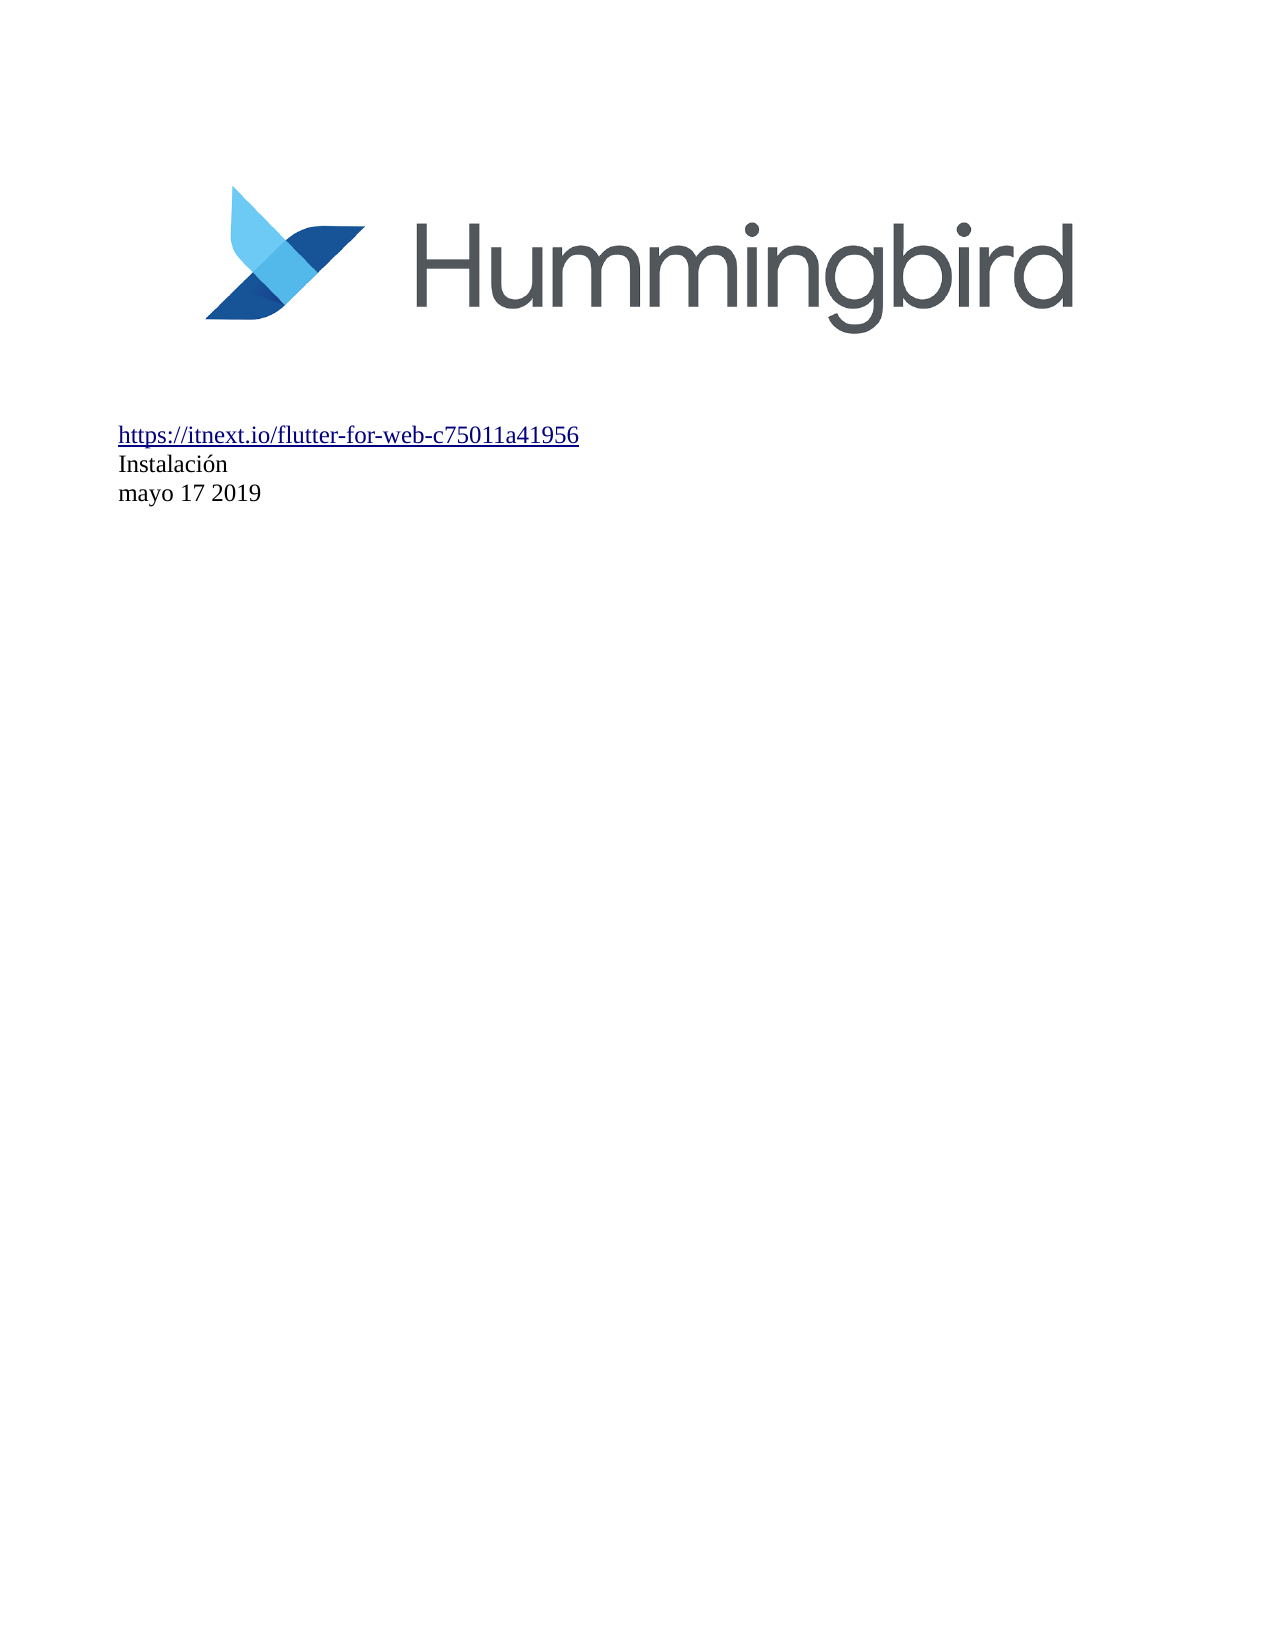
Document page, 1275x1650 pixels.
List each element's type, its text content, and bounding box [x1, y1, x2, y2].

text Instalación [118, 449, 1157, 478]
picture [118, 118, 1157, 392]
text https://itnext.io/flutter-for-web-c75011a41956 [118, 420, 1157, 449]
text mayo 17 2019 [118, 478, 1157, 506]
